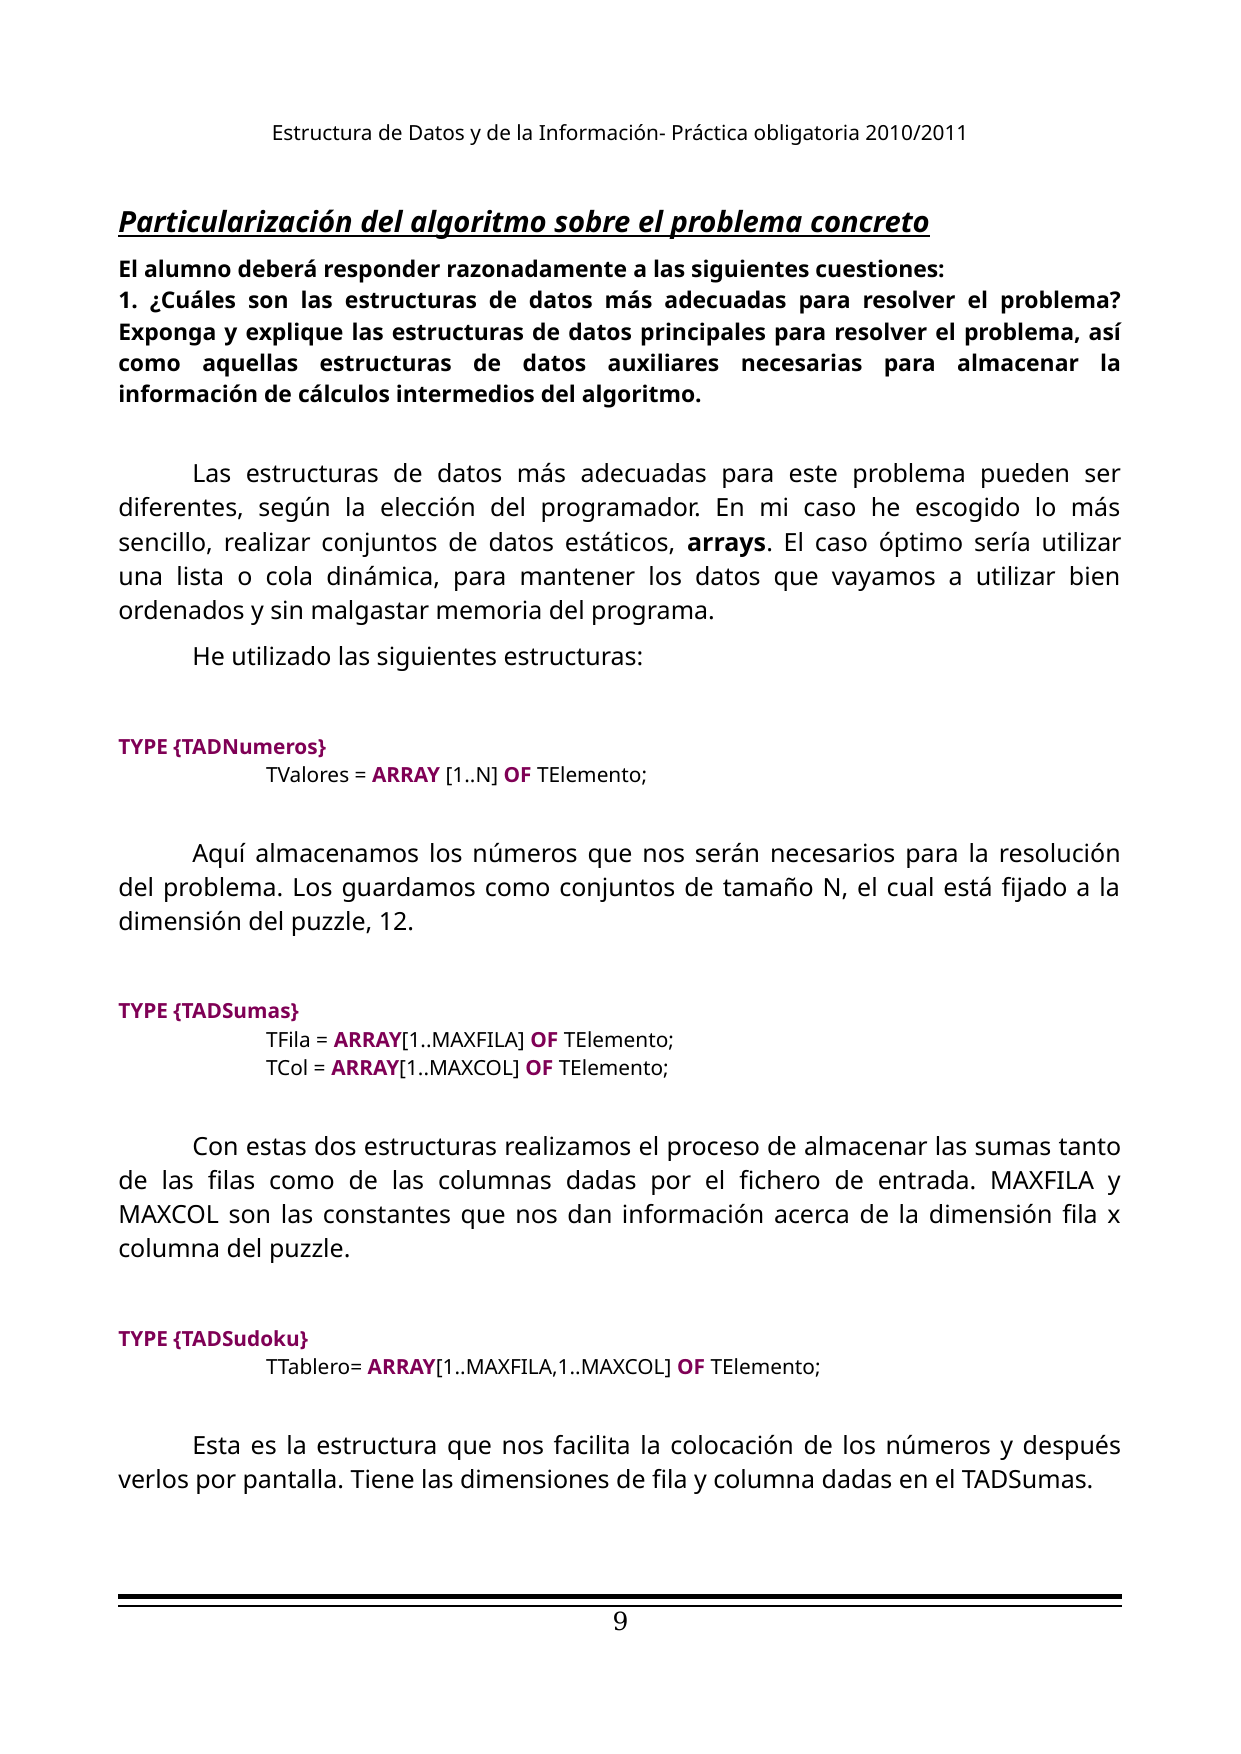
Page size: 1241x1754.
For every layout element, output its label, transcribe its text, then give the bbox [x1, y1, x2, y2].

text TYPE {TADSumas} [118, 997, 1122, 1025]
subtitle Particularización del algoritmo sobre el problema concreto [118, 201, 1122, 241]
text TTablero= ARRAY[1..MAXFILA,1..MAXCOL] OF TElemento; [118, 1352, 1122, 1381]
text TYPE {TADSudoku} [118, 1324, 1122, 1352]
text Las estructuras de datos más adecuadas para este problema pueden ser diferentes, según la elección del programador. En mi caso he escogido lo más sencillo, realizar conjuntos de datos estáticos, arrays. El caso óptimo sería utilizar una lista o cola dinámica, para mantener los datos que vayamos a utilizar bien ordenados y sin malgastar memoria del programa. [118, 456, 1122, 626]
text TValores = ARRAY [1..N] OF TElemento; [118, 760, 1122, 789]
text He utilizado las siguientes estructuras: [118, 639, 1122, 673]
text Esta es la estructura que nos facilita la colocación de los números y después verlos por pantalla. Tiene las dimensiones de fila y columna dadas en el TADSumas. [118, 1427, 1122, 1495]
text 1. ¿Cuáles son las estructuras de datos más adecuadas para resolver el problema? Exponga y explique las estructuras de datos principales para resolver el problema, así como aquellas estructuras de datos auxiliares necesarias para almacenar la información de cálculos intermedios del algoritmo. [118, 284, 1122, 409]
text Aquí almacenamos los números que nos serán necesarios para la resolución del problema. Los guardamos como conjuntos de tamaño N, el cual está fijado a la dimensión del puzzle, 12. [118, 835, 1122, 938]
text Con estas dos estructuras realizamos el proceso de almacenar las sumas tanto de las filas como de las columnas dadas por el fichero de entrada. MAXFILA y MAXCOL son las constantes que nos dan información acerca de la dimensión fila x columna del puzzle. [118, 1128, 1122, 1265]
text TCol = ARRAY[1..MAXCOL] OF TElemento; [118, 1053, 1122, 1082]
text TYPE {TADNumeros} [118, 732, 1122, 760]
text TFila = ARRAY[1..MAXFILA] OF TElemento; [118, 1025, 1122, 1053]
text El alumno deberá responder razonadamente a las siguientes cuestiones: [118, 253, 1122, 284]
